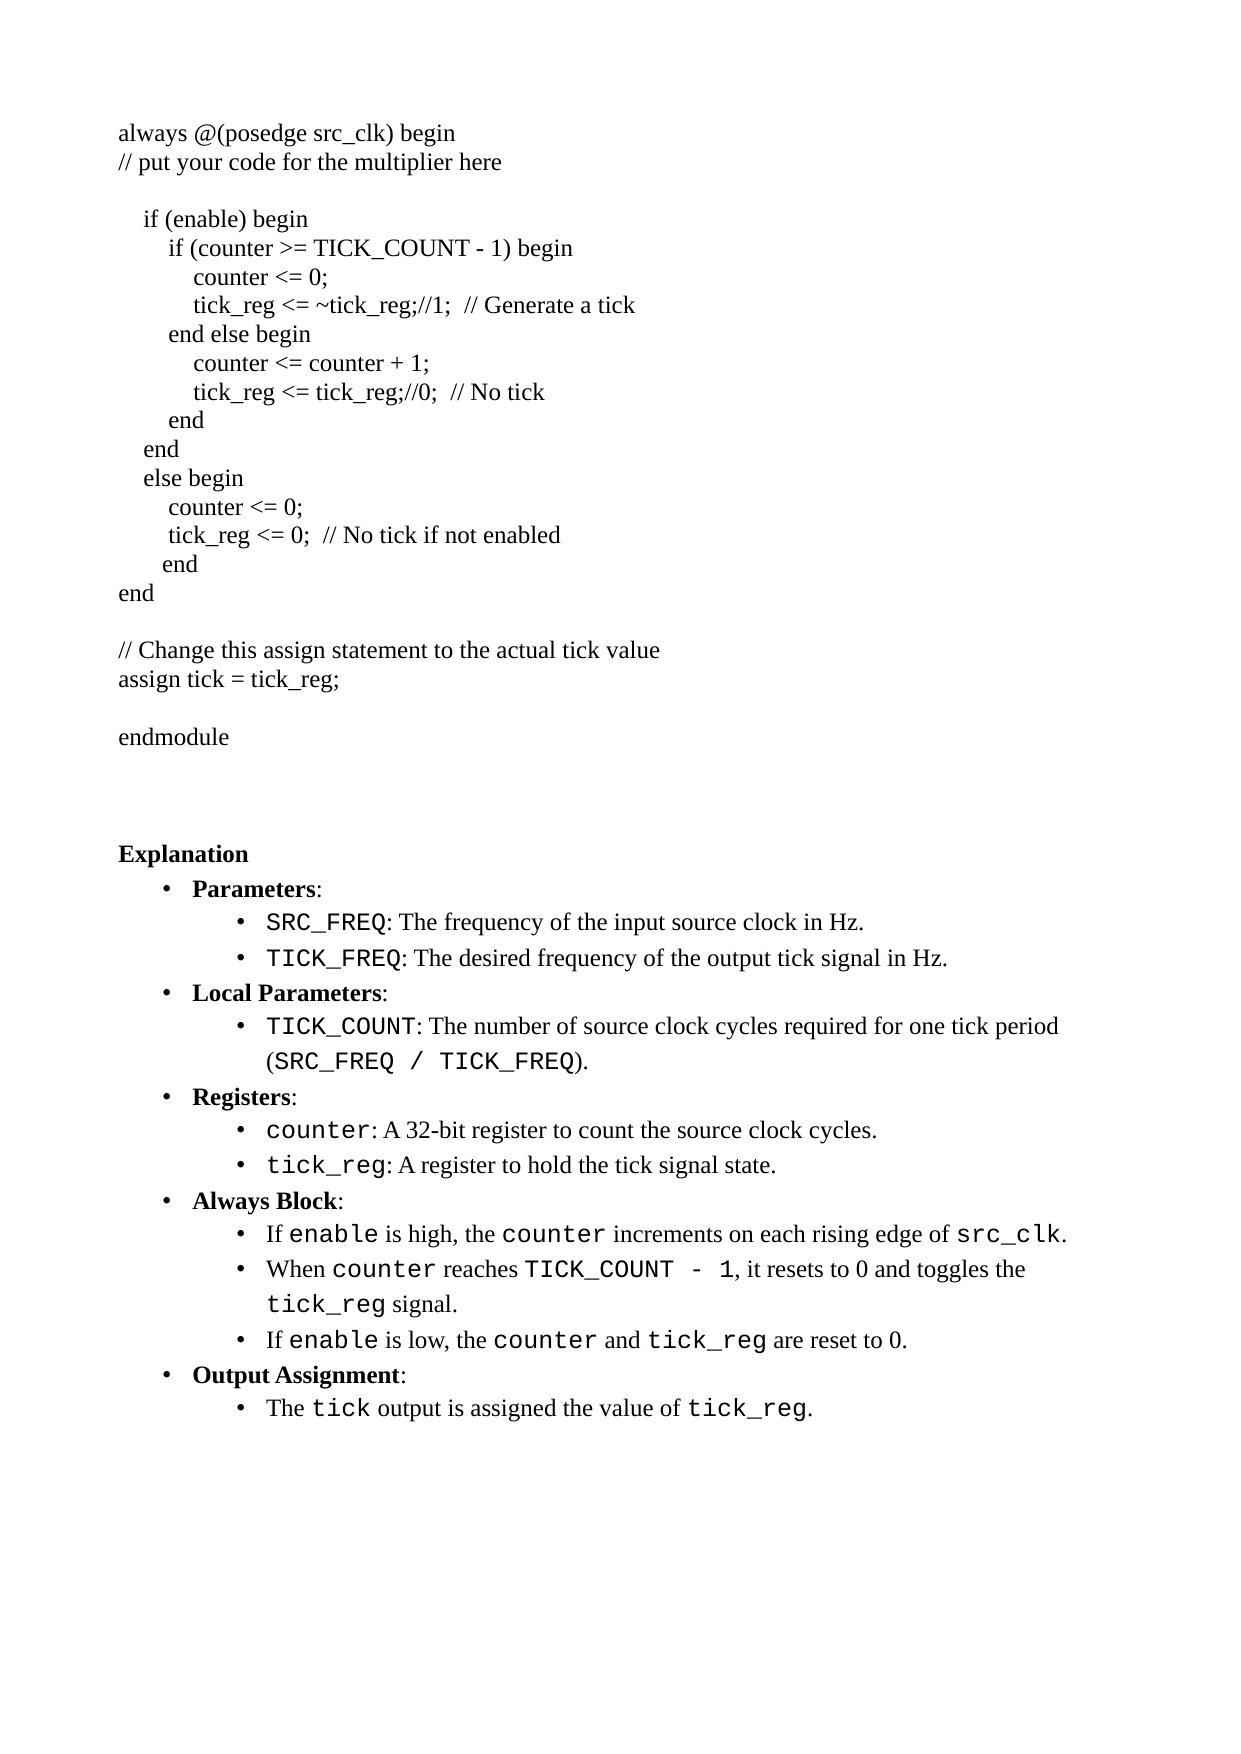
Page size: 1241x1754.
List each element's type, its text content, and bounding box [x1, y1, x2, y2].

list Registers: [162, 1082, 1122, 1111]
list If enable is low, the counter and tick_reg are reset to 0. [236, 1325, 1122, 1356]
list Always Block: [162, 1186, 1122, 1214]
list The tick output is assigned the value of tick_reg. [236, 1393, 1122, 1424]
list Output Assignment: [162, 1360, 1122, 1389]
list Local Parameters: [162, 978, 1122, 1007]
list SRC_FREQ: The frequency of the input source clock in Hz. [236, 907, 1122, 938]
list TICK_FREQ: The desired frequency of the output tick signal in Hz. [236, 943, 1122, 974]
list If enable is high, the counter increments on each rising edge of src_clk. [236, 1219, 1122, 1249]
list counter: A 32-bit register to count the source clock cycles. [236, 1115, 1122, 1146]
list When counter reaches TICK_COUNT - 1, it resets to 0 and toggles the tick_reg signal. [236, 1254, 1122, 1320]
subtitle Explanation [118, 839, 1122, 868]
list Parameters: [162, 874, 1122, 903]
list TICK_COUNT: The number of source clock cycles required for one tick period (SRC_FREQ / TICK_FREQ). [236, 1011, 1122, 1077]
list tick_reg: A register to hold the tick signal state. [236, 1150, 1122, 1181]
table_header always @(posedge src_clk) begin // put your code for the multiplier here if (enable) begin if (counter >= TICK_COUNT - 1) begin counter <= 0; tick_reg <= ~tick_reg;//1; // Generate a tick end else begin counter <= counter + 1; tick_reg <= tick_reg;//0; // No tick end end else begin counter <= 0; tick_reg <= 0; // No tick if not enabled end end // Change this assign statement to the actual tick value assign tick = tick_reg; endmodule [118, 118, 1122, 779]
